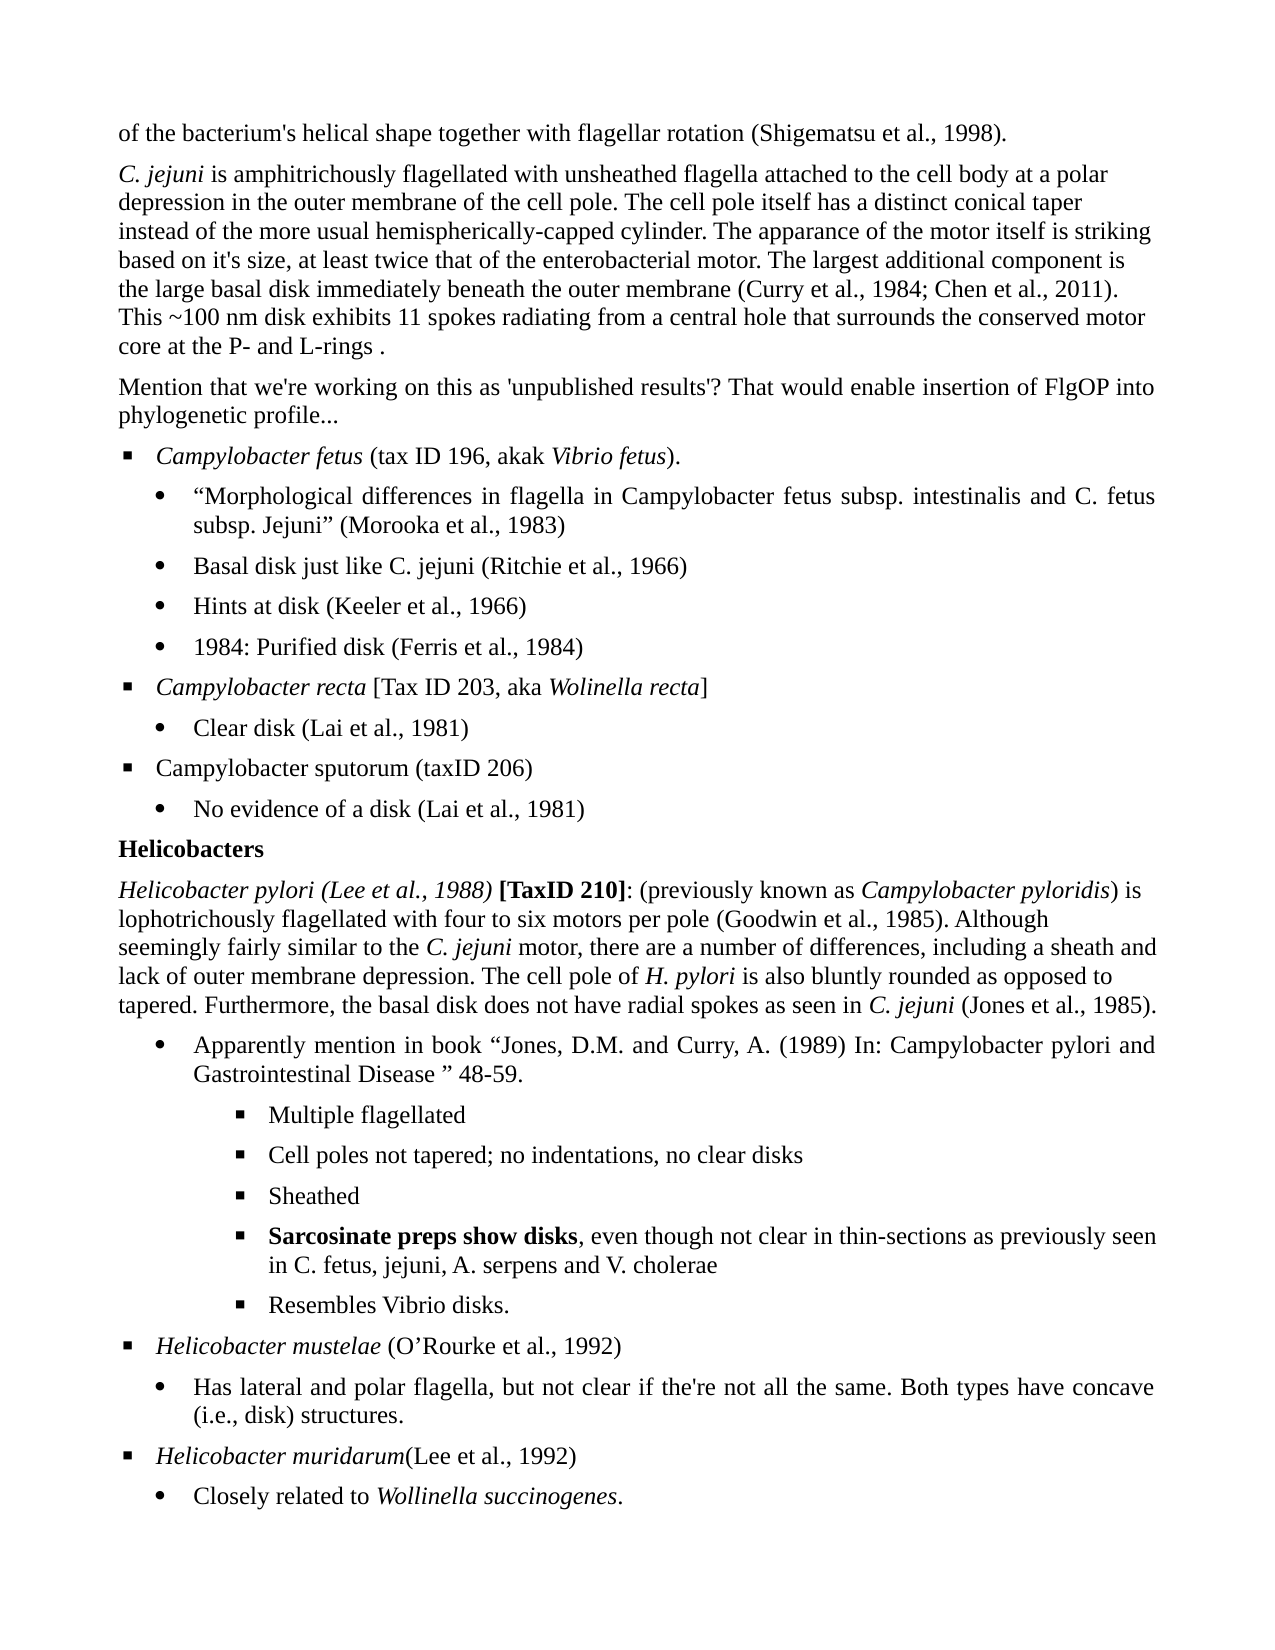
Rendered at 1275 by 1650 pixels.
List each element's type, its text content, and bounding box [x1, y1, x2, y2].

list “Morphological differences in flagella in Campylobacter fetus subsp. intestinalis and C. fetus subsp. Jejuni” (Morooka et al., 1983) [156, 481, 1157, 539]
list Hints at disk (Keeler et al., 1966) [156, 591, 1157, 620]
list Campylobacter recta [Tax ID 203, aka Wolinella recta] [118, 672, 1157, 701]
list Campylobacter sputorum (taxID 206) [118, 753, 1157, 782]
text Mention that we're working on this as 'unpublished results'? That would enable insertion of FlgOP into phylogenetic profile... [118, 372, 1157, 429]
list Campylobacter fetus (tax ID 196, akak Vibrio fetus). [118, 441, 1157, 470]
list Helicobacter muridarum(Lee et al., 1992) [118, 1441, 1157, 1469]
text Helicobacter pylori (Lee et al., 1988) [TaxID 210]: (previously known as Campylobacter pyloridis) is lophotrichously flagellated with four to six motors per pole (Goodwin et al., 1985). Although seemingly fairly similar to the C. jejuni motor, there are a number of differences, including a sheath and lack of outer membrane depression. The cell pole of H. pylori is also bluntly rounded as opposed to tapered. Furthermore, the basal disk does not have radial spokes as seen in C. jejuni (Jones et al., 1985). [118, 875, 1157, 1019]
list Clear disk (Lai et al., 1981) [156, 713, 1157, 742]
list Sarcosinate preps show disks, even though not clear in thin-sections as previously seen in C. fetus, jejuni, A. serpens and V. cholerae [231, 1221, 1157, 1279]
list Basal disk just like C. jejuni (Ritchie et al., 1966) [156, 551, 1157, 579]
list Sheathed [231, 1181, 1157, 1209]
text of the bacterium's helical shape together with flagellar rotation (Shigematsu et al., 1998). [118, 118, 1157, 147]
list No evidence of a disk (Lai et al., 1981) [156, 794, 1157, 823]
list Multiple flagellated [231, 1100, 1157, 1128]
list Cell poles not tapered; no indentations, no clear disks [231, 1140, 1157, 1169]
list Closely related to Wollinella succinogenes. [156, 1481, 1157, 1510]
list 1984: Purified disk (Ferris et al., 1984) [156, 632, 1157, 661]
list Has lateral and polar flagella, but not clear if the're not all the same. Both types have concave (i.e., disk) structures. [156, 1372, 1157, 1429]
text C. jejuni is amphitrichously flagellated with unsheathed flagella attached to the cell body at a polar depression in the outer membrane of the cell pole. The cell pole itself has a distinct conical taper instead of the more usual hemispherically-capped cylinder. The apparance of the motor itself is striking based on it's size, at least twice that of the enterobacterial motor. The largest additional component is the large basal disk immediately beneath the outer membrane (Curry et al., 1984; Chen et al., 2011). This ~100 nm disk exhibits 11 spokes radiating from a central hole that surrounds the conserved motor core at the P- and L-rings . [118, 159, 1157, 360]
text Helicobacters [118, 834, 1157, 863]
list Apparently mention in book “Jones, D.M. and Curry, A. (1989) In: Campylobacter pylori and Gastrointestinal Disease ” 48-59. [156, 1030, 1157, 1088]
list Resembles Vibrio disks. [231, 1291, 1157, 1319]
list Helicobacter mustelae (O’Rourke et al., 1992) [118, 1331, 1157, 1360]
